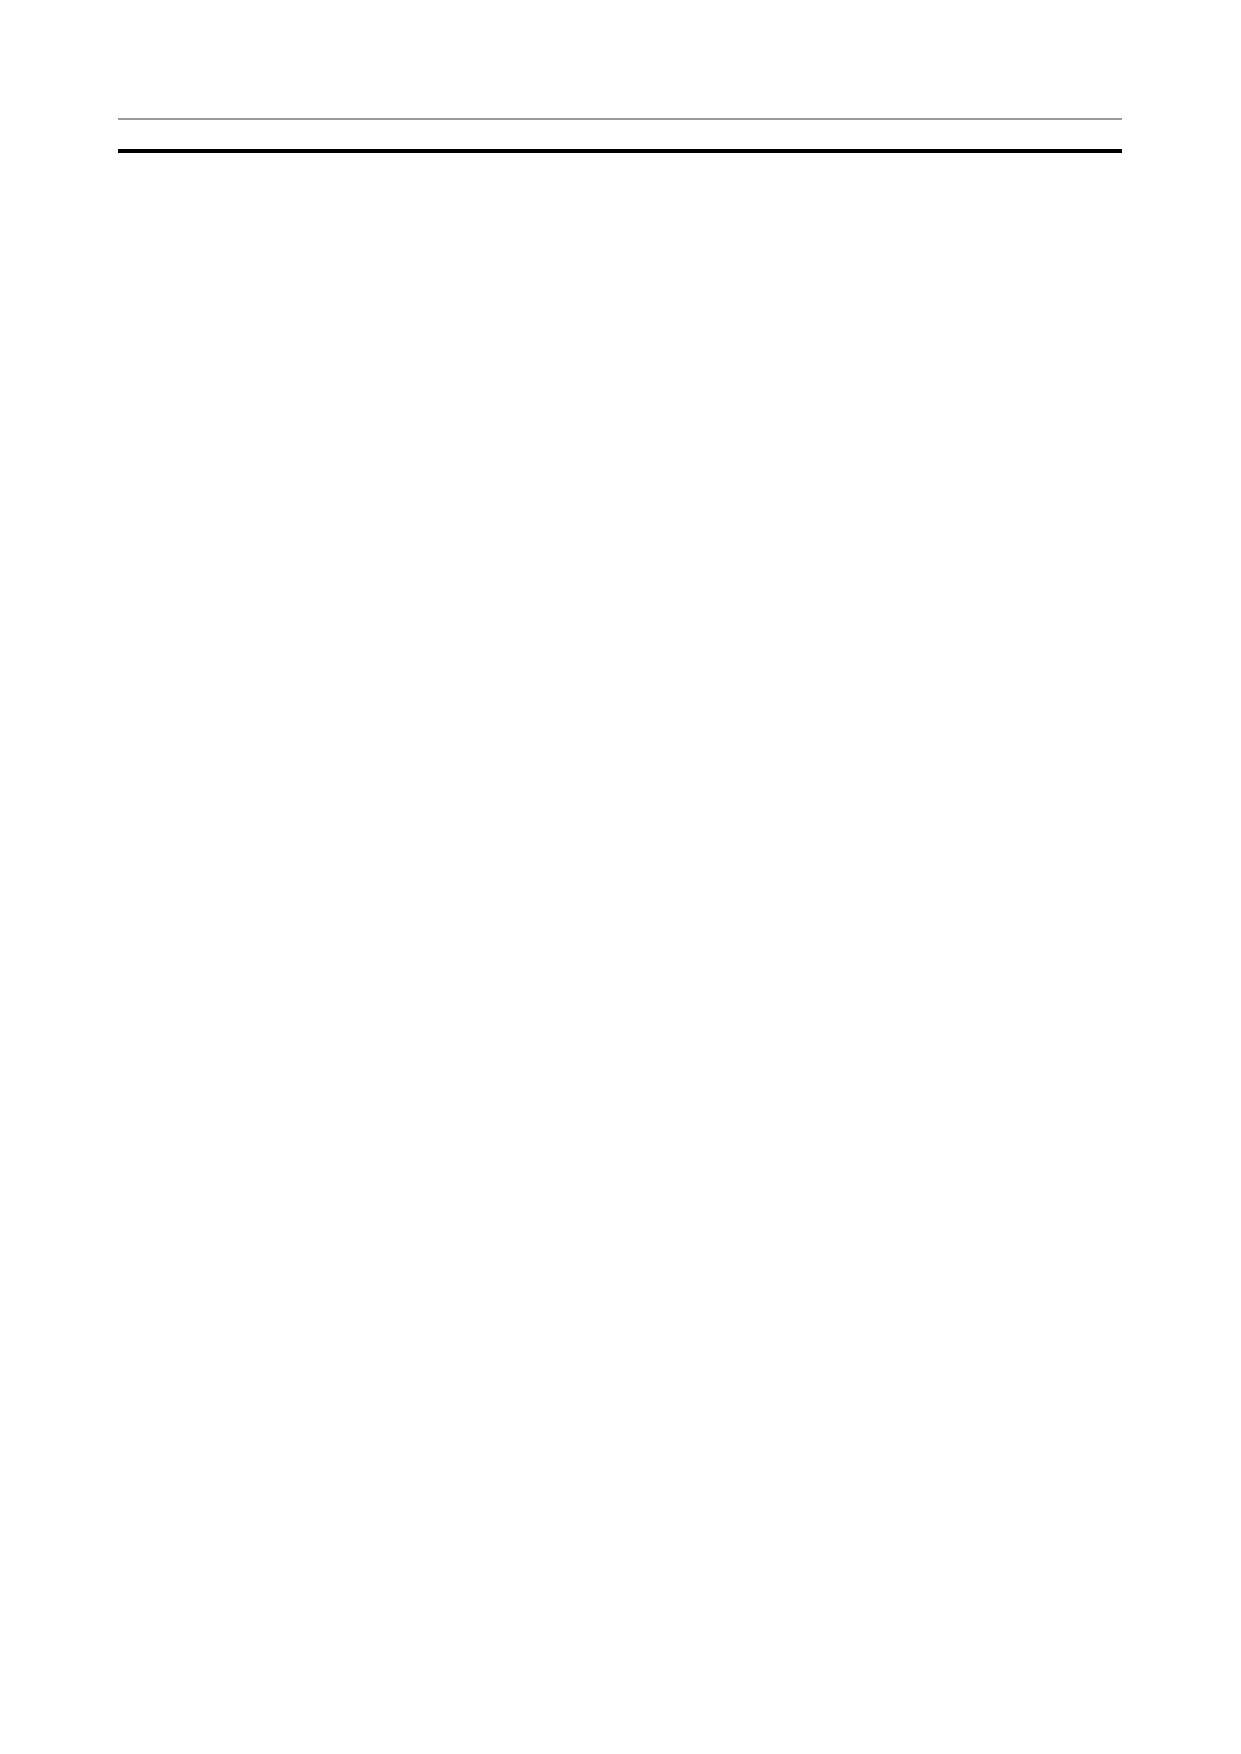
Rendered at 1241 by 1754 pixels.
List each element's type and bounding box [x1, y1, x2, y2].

table_cell [118, 120, 620, 148]
table_cell [620, 120, 1122, 148]
